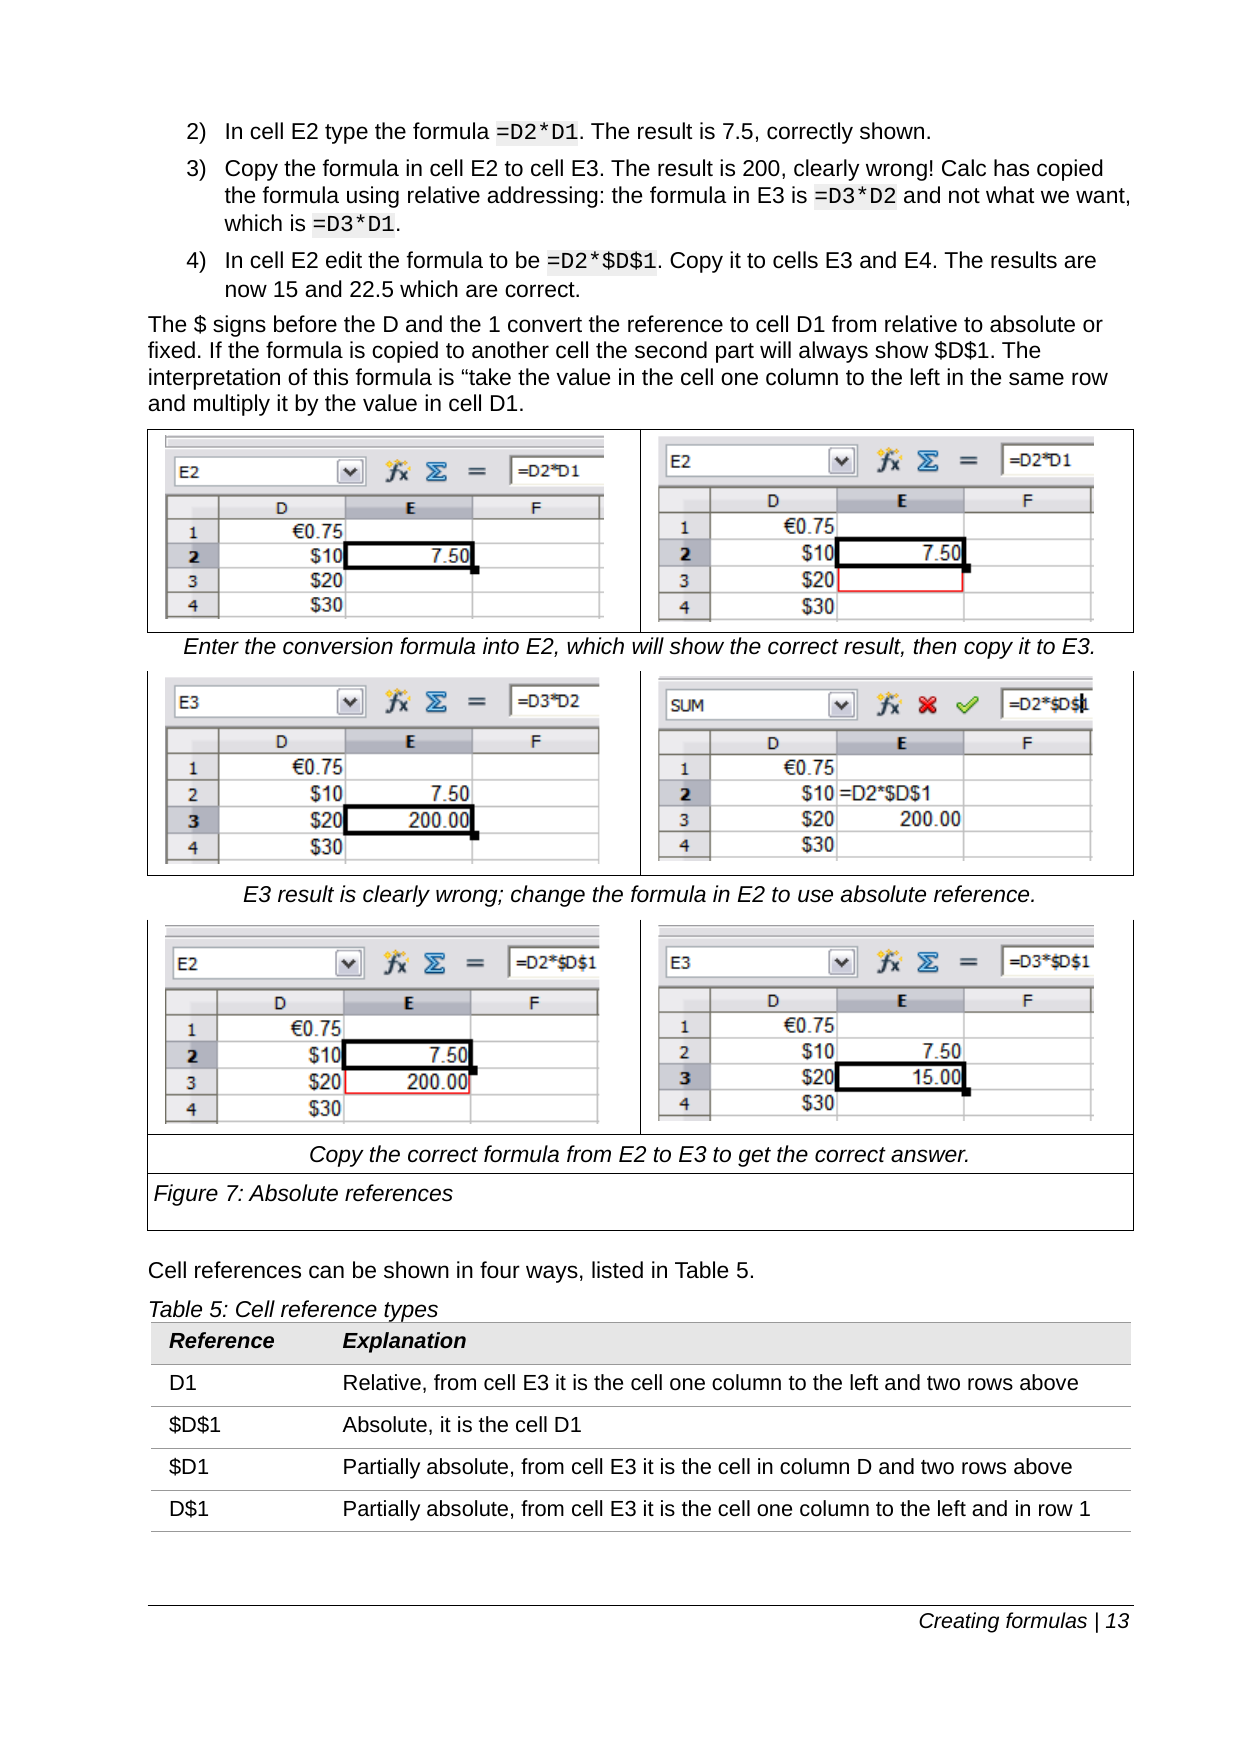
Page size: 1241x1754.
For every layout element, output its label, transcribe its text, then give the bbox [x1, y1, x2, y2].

table_cell Enter the conversion formula into E2, which will show the correct result, then copy it to E3. [148, 633, 1134, 671]
picture [658, 435, 1094, 622]
picture [165, 435, 604, 619]
table_header Explanation [325, 1323, 1131, 1364]
list Copy the formula in cell E2 to cell E3. The result is 200, clearly wrong! Calc has copied the formula using relative addressing: the formula in E3 is =D3*D2 and not what we want, which is =D3*D1. [207, 155, 1134, 238]
table_cell Partially absolute, from cell E3 it is the cell one column to the left and in row 1 [325, 1491, 1131, 1531]
picture [165, 925, 600, 1124]
table_cell D1 [151, 1365, 325, 1406]
table_cell E3 result is clearly wrong; change the formula in E2 to use absolute reference. [148, 876, 1134, 919]
table_header Reference [151, 1323, 325, 1364]
picture [165, 676, 600, 864]
table_cell D$1 [151, 1491, 325, 1531]
table_cell Copy the correct formula from E2 to E3 to get the correct answer. [148, 1135, 1133, 1173]
table_cell $D$1 [151, 1407, 325, 1448]
picture [658, 676, 1093, 861]
table_cell [641, 671, 1133, 874]
table_cell [148, 920, 640, 1134]
table_cell [641, 920, 1133, 1134]
text The $ signs before the D and the 1 convert the reference to cell D1 from relative to absolute or fixed. If the formula is copied to another cell the second part will always show $D$1. The interpretation of this formula is “take the value in the cell one column to the left in the same row and multiply it by the value in cell D1. [148, 311, 1134, 416]
list In cell E2 edit the formula to be =D2*$D$1. Copy it to cells E3 and E4. The results are now 15 and 22.5 which are correct. [207, 247, 1134, 302]
table_cell Partially absolute, from cell E3 it is the cell in column D and two rows above [325, 1449, 1131, 1489]
table_cell Absolute, it is the cell D1 [325, 1407, 1131, 1448]
list In cell E2 type the formula =D2*D1. The result is 7.5, correctly shown. [207, 118, 1134, 146]
text Table 5: Cell reference types [148, 1296, 1134, 1322]
table_cell $D1 [151, 1449, 325, 1489]
table_header [641, 430, 1133, 632]
text Cell references can be shown in four ways, listed in Table 5. [148, 1257, 1134, 1283]
picture [658, 925, 1094, 1121]
table_cell Relative, from cell E3 it is the cell one column to the left and two rows above [325, 1365, 1131, 1406]
table_header [148, 430, 640, 632]
table_cell Figure 7: Absolute references [148, 1174, 1133, 1229]
table_cell [148, 671, 640, 874]
